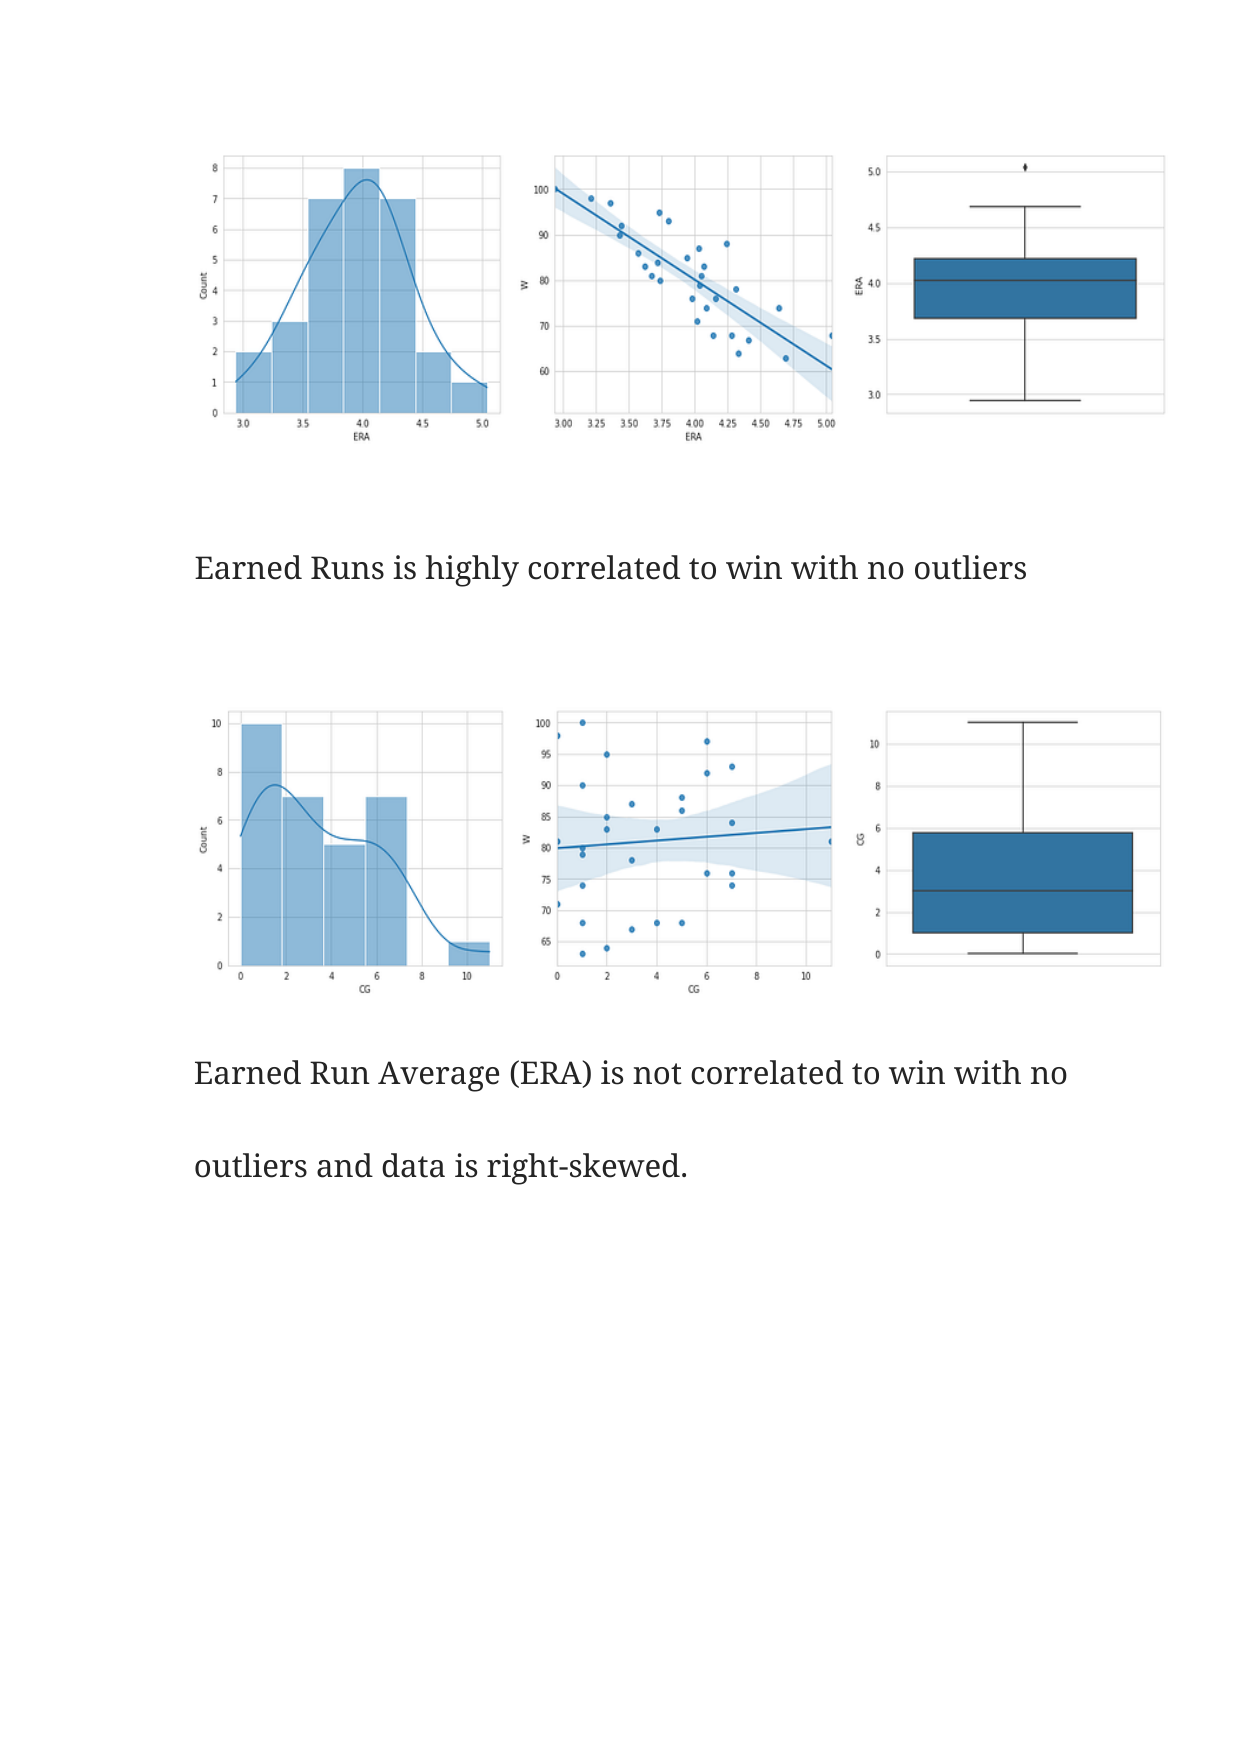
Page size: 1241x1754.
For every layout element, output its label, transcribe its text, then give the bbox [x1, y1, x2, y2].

text Earned Run Average (ERA) is not correlated to win with no outliers and data is right-skewed. [194, 706, 1183, 1187]
picture [194, 705, 1166, 1001]
picture [194, 150, 1169, 449]
text Earned Runs is highly correlated to win with no outliers [194, 546, 1183, 589]
